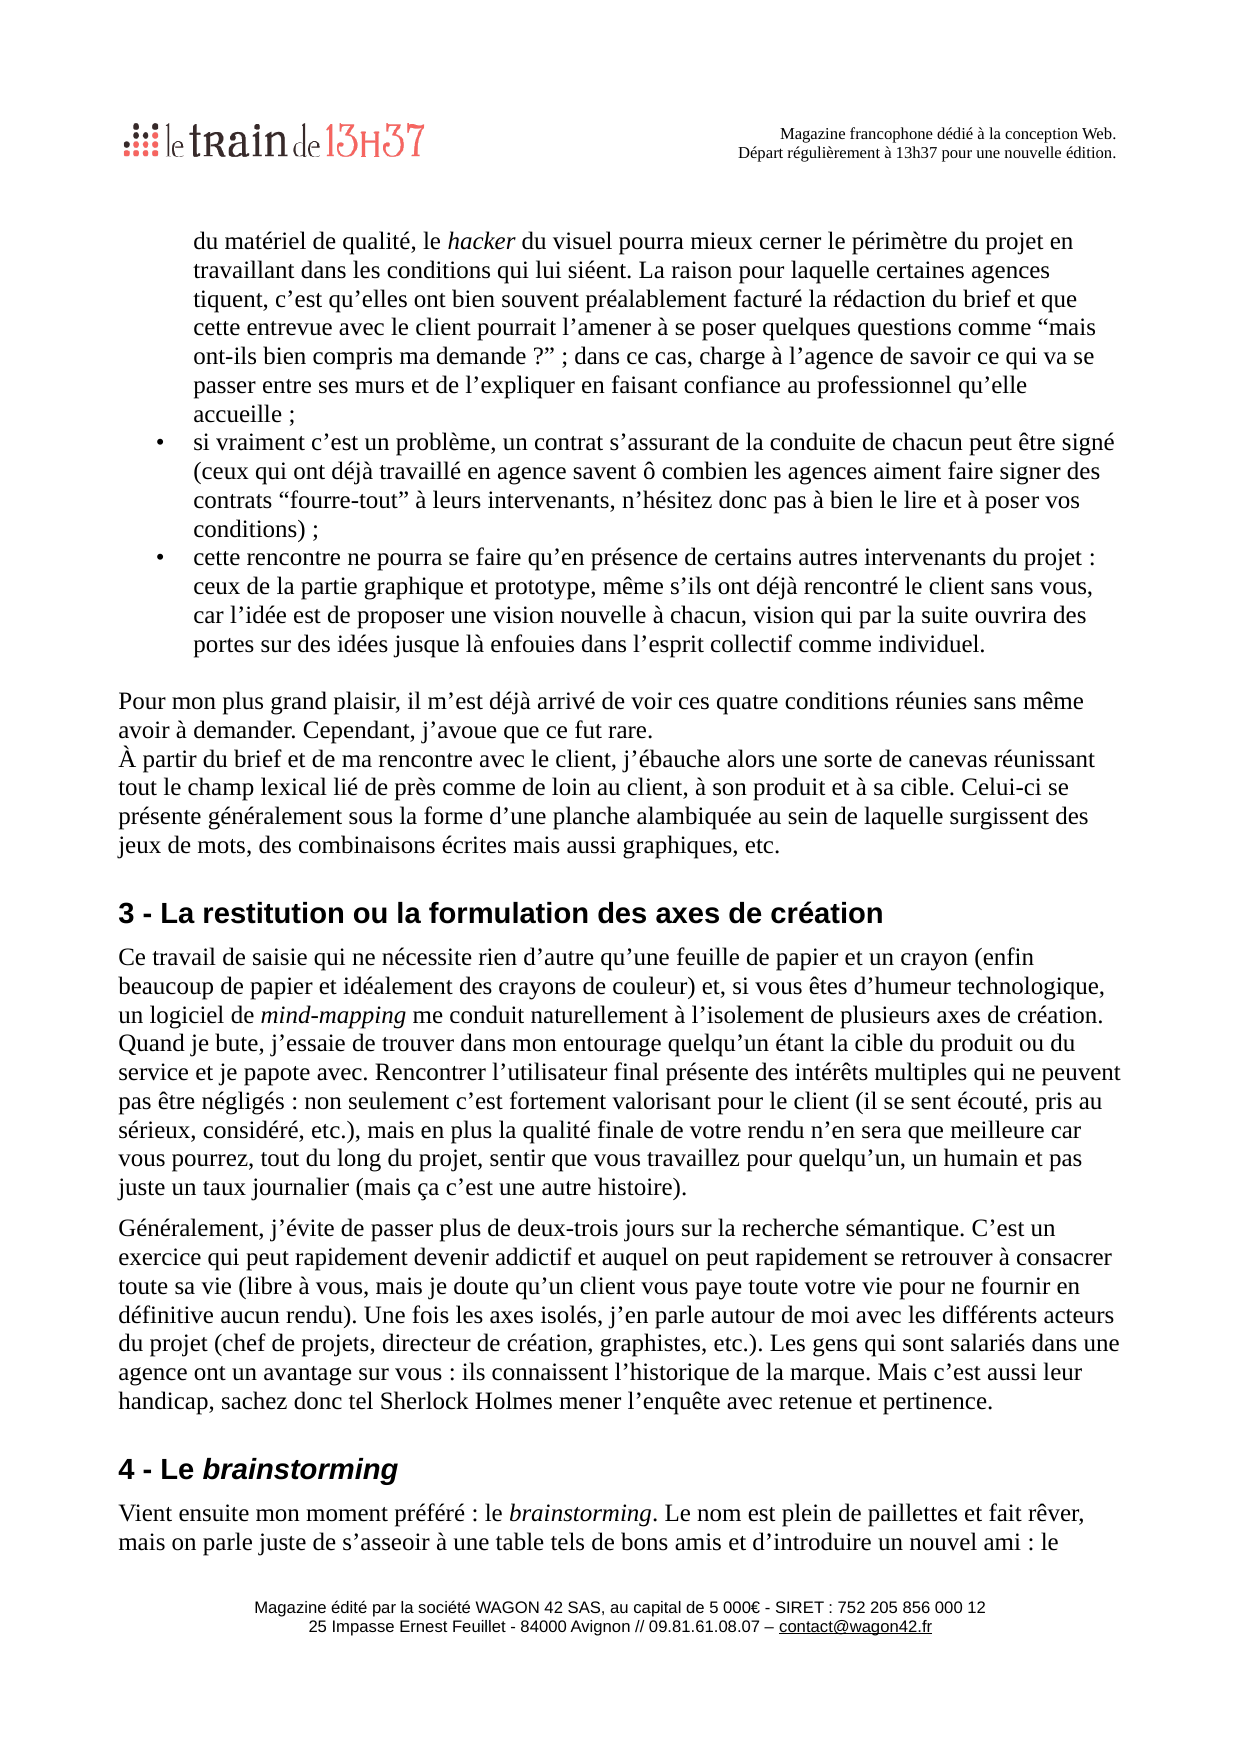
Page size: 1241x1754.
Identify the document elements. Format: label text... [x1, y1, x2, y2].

list cette rencontre ne pourra se faire qu’en présence de certains autres intervenants du projet : ceux de la partie graphique et prototype, même s’ils ont déjà rencontré le client sans vous, car l’idée est de proposer une vision nouvelle à chacun, vision qui par la suite ouvrira des portes sur des idées jusque là enfouies dans l’esprit collectif comme individuel. [156, 542, 1122, 657]
text Pour mon plus grand plaisir, il m’est déjà arrivé de voir ces quatre conditions réunies sans même avoir à demander. Cependant, j’avoue que ce fut rare. [118, 686, 1122, 744]
picture [123, 123, 425, 157]
text Quand je bute, j’essaie de trouver dans mon entourage quelqu’un étant la cible du produit ou du service et je papote avec. Rencontrer l’utilisateur final présente des intérêts multiples qui ne peuvent pas être négligés : non seulement c’est fortement valorisant pour le client (il se sent écouté, pris au sérieux, considéré, etc.), mais en plus la qualité finale de votre rendu n’en sera que meilleure car vous pourrez, tout du long du projet, sentir que vous travaillez pour quelqu’un, un humain et pas juste un taux journalier (mais ça c’est une autre histoire). [118, 1028, 1122, 1201]
list du matériel de qualité, le hacker du visuel pourra mieux cerner le périmètre du projet en travaillant dans les conditions qui lui siéent. La raison pour laquelle certaines agences tiquent, c’est qu’elles ont bien souvent préalablement facturé la rédaction du brief et que cette entrevue avec le client pourrait l’amener à se poser quelques questions comme “mais ont-ils bien compris ma demande ?” ; dans ce cas, charge à l’agence de savoir ce qui va se passer entre ses murs et de l’expliquer en faisant confiance au professionnel qu’elle accueille ; [156, 226, 1122, 427]
list si vraiment c’est un problème, un contrat s’assurant de la conduite de chacun peut être signé (ceux qui ont déjà travaillé en agence savent ô combien les agences aiment faire signer des contrats “fourre-tout” à leurs intervenants, n’hésitez donc pas à bien le lire et à poser vos conditions) ; [156, 427, 1122, 542]
text Ce travail de saisie qui ne nécessite rien d’autre qu’une feuille de papier et un crayon (enfin beaucoup de papier et idéalement des crayons de couleur) et, si vous êtes d’humeur technologique, un logiciel de mind-mapping me conduit naturellement à l’isolement de plusieurs axes de création. [118, 942, 1122, 1028]
subtitle 3 - La restitution ou la formulation des axes de création [118, 896, 1122, 930]
text Vient ensuite mon moment préféré : le brainstorming. Le nom est plein de paillettes et fait rêver, mais on parle juste de s’asseoir à une table tels de bons amis et d’introduire un nouvel ami : le [118, 1498, 1122, 1556]
subtitle 4 - Le brainstorming [118, 1452, 1122, 1486]
text Généralement, j’évite de passer plus de deux-trois jours sur la recherche sémantique. C’est un exercice qui peut rapidement devenir addictif et auquel on peut rapidement se retrouver à consacrer toute sa vie (libre à vous, mais je doute qu’un client vous paye toute votre vie pour ne fournir en définitive aucun rendu). Une fois les axes isolés, j’en parle autour de moi avec les différents acteurs du projet (chef de projets, directeur de création, graphistes, etc.). Les gens qui sont salariés dans une agence ont un avantage sur vous : ils connaissent l’historique de la marque. Mais c’est aussi leur handicap, sachez donc tel Sherlock Holmes mener l’enquête avec retenue et pertinence. [118, 1213, 1122, 1415]
text À partir du brief et de ma rencontre avec le client, j’ébauche alors une sorte de canevas réunissant tout le champ lexical lié de près comme de loin au client, à son produit et à sa cible. Celui-ci se présente généralement sous la forme d’une planche alambiquée au sein de laquelle surgissent des jeux de mots, des combinaisons écrites mais aussi graphiques, etc. [118, 744, 1122, 859]
